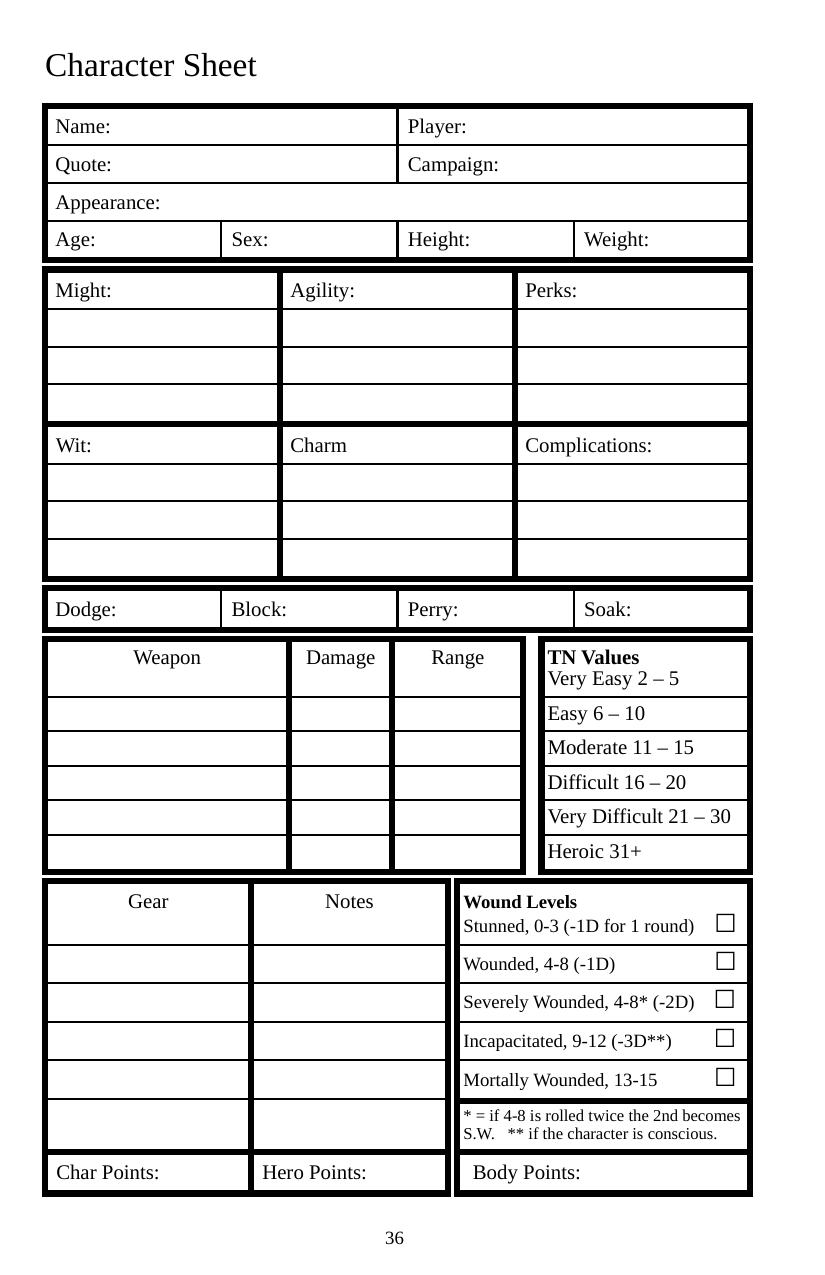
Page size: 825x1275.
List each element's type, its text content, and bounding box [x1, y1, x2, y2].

table_header Range [395, 642, 520, 696]
table_cell [526, 765, 538, 799]
table_cell [283, 465, 512, 500]
table_cell [48, 836, 286, 868]
table_cell Very Difficult 21 – 30 [545, 801, 747, 834]
table_cell [48, 946, 248, 982]
table_cell [526, 834, 538, 868]
table_cell [283, 385, 512, 421]
table_cell [292, 801, 389, 834]
table_cell [395, 732, 520, 765]
table_cell [48, 348, 277, 383]
table_cell Appearance: [48, 184, 747, 219]
table_cell [48, 465, 277, 500]
table_header Block: [222, 591, 396, 627]
table_cell Heroic 31+ [545, 836, 747, 868]
table_cell Quote: [48, 146, 396, 182]
table_header Agility: [283, 273, 512, 308]
table_cell Easy 6 – 10 [545, 698, 747, 730]
table_header Perry: [399, 591, 573, 627]
table_cell [48, 698, 286, 730]
table_cell * = if 4-8 is rolled twice the 2nd becomes S.W. ** if the character is conscious. [460, 1104, 747, 1149]
table_cell [395, 698, 520, 730]
table_cell Moderate 11 – 15 [545, 732, 747, 765]
table_cell Incapacitated, 9-12 (-3D**) ☐ [460, 1023, 747, 1059]
table_cell Complications: [518, 427, 747, 463]
table_cell [518, 465, 747, 500]
table_cell [526, 730, 538, 765]
table_cell [395, 836, 520, 868]
table_cell [292, 698, 389, 730]
text Character Sheet [45, 45, 750, 83]
table_cell Campaign: [399, 146, 747, 182]
table_cell [292, 732, 389, 765]
table_cell Difficult 16 – 20 [545, 767, 747, 799]
table_cell [518, 385, 747, 421]
table_cell [48, 1061, 248, 1098]
table_cell [48, 767, 286, 799]
table_header Soak: [575, 591, 747, 627]
table_cell [48, 310, 277, 346]
table_header Notes [254, 884, 445, 943]
table_cell [292, 767, 389, 799]
table_cell [254, 984, 445, 1021]
table_header Name: [48, 109, 396, 144]
table_cell Age: [48, 222, 220, 257]
table_cell Weight: [575, 222, 747, 257]
table_cell [48, 540, 277, 576]
table_header Player: [399, 109, 747, 144]
table_cell [48, 984, 248, 1021]
table_cell Body Points: [460, 1155, 747, 1190]
table_cell [48, 502, 277, 538]
table_cell [526, 696, 538, 730]
table_cell [48, 732, 286, 765]
table_header Gear [48, 884, 248, 943]
table_cell [254, 1100, 445, 1149]
table_cell Wit: [48, 427, 277, 463]
table_header Weapon [48, 642, 286, 696]
table_cell Hero Points: [254, 1155, 445, 1190]
table_cell Height: [399, 222, 573, 257]
table_cell [526, 799, 538, 834]
table_cell [254, 1023, 445, 1059]
table_header Might: [48, 273, 277, 308]
table_cell [48, 385, 277, 421]
table_cell [283, 310, 512, 346]
table_cell [283, 540, 512, 576]
table_cell [395, 767, 520, 799]
table_header Damage [292, 642, 389, 696]
table_cell [518, 540, 747, 576]
table_cell Sex: [222, 222, 396, 257]
table_cell [254, 1061, 445, 1098]
table_cell [518, 310, 747, 346]
table_cell Mortally Wounded, 13-15 ☐ [460, 1061, 747, 1098]
table_cell [518, 502, 747, 538]
table_cell [283, 348, 512, 383]
table_cell Wounded, 4-8 (-1D) ☐ [460, 946, 747, 982]
table_cell [395, 801, 520, 834]
table_cell Severely Wounded, 4-8* (-2D) ☐ [460, 984, 747, 1021]
table_header Dodge: [48, 591, 220, 627]
table_cell [283, 502, 512, 538]
table_cell [292, 836, 389, 868]
table_cell [48, 1100, 248, 1149]
table_cell [254, 946, 445, 982]
table_cell [48, 1023, 248, 1059]
table_header Wound Levels Stunned, 0-3 (-1D for 1 round) ☐ [460, 884, 747, 943]
table_cell Charm [283, 427, 512, 463]
table_header [526, 636, 538, 696]
table_header TN Values Very Easy 2 – 5 [545, 642, 747, 696]
table_cell Char Points: [48, 1155, 248, 1190]
table_cell [48, 801, 286, 834]
table_cell [518, 348, 747, 383]
table_header Perks: [518, 273, 747, 308]
